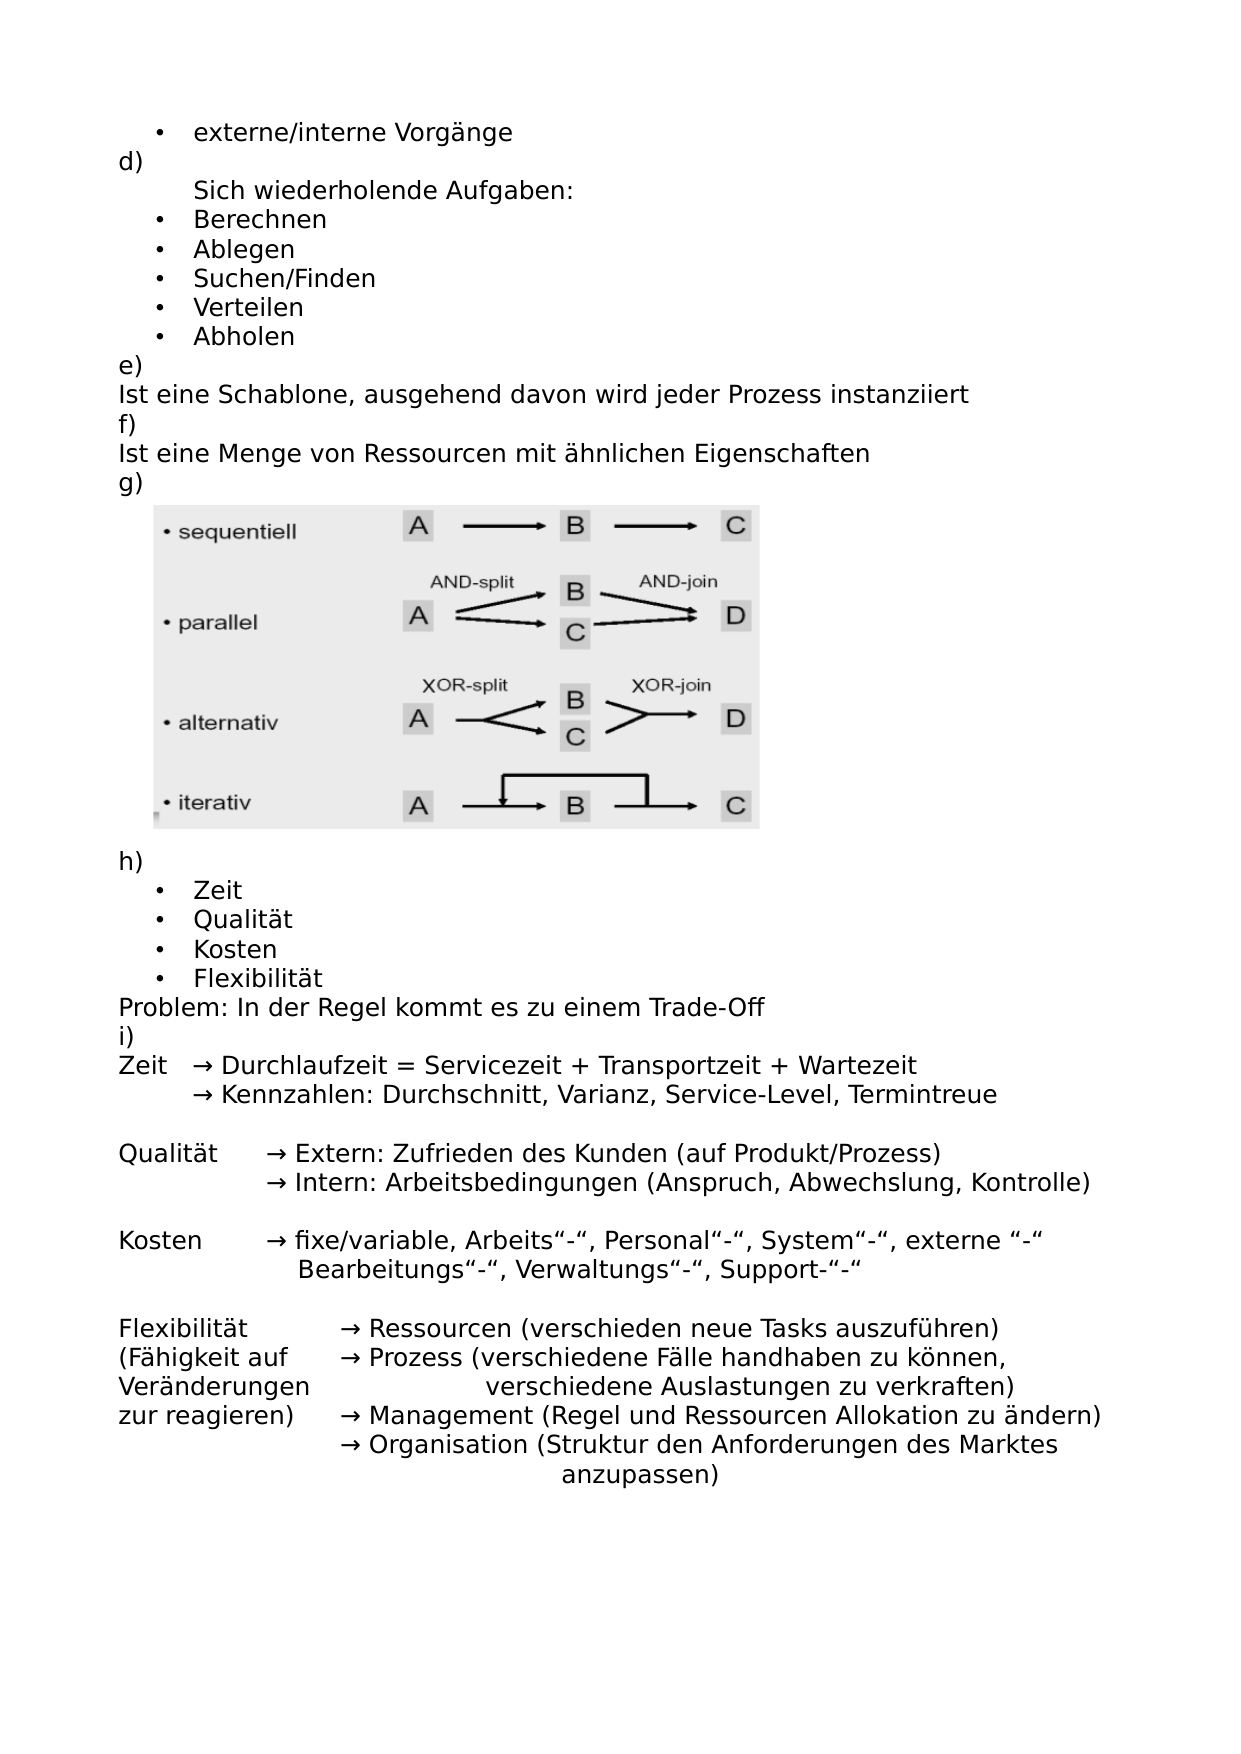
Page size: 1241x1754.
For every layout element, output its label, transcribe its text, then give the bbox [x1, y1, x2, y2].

text Ist eine Menge von Ressourcen mit ähnlichen Eigenschaften [118, 439, 1122, 468]
text zur reagieren) → Management (Regel und Ressourcen Allokation zu ändern) [118, 1401, 1122, 1431]
list Kosten [156, 935, 1122, 964]
text h) [118, 847, 1122, 876]
list Suchen/Finden [156, 264, 1122, 293]
picture [153, 505, 760, 829]
list Zeit [156, 876, 1122, 906]
text g) [118, 468, 1122, 497]
text Flexibilität → Ressourcen (verschieden neue Tasks auszuführen) [118, 1314, 1122, 1343]
text d) [118, 147, 1122, 176]
list Berechnen [156, 206, 1122, 235]
text → Kennzahlen: Durchschnitt, Varianz, Service-Level, Termintreue [118, 1081, 1122, 1110]
list Sich wiederholende Aufgaben: [156, 176, 1122, 206]
list Abholen [156, 322, 1122, 351]
text Problem: In der Regel kommt es zu einem Trade-Off [118, 993, 1122, 1022]
text Ist eine Schablone, ausgehend davon wird jeder Prozess instanziiert [118, 381, 1122, 410]
list externe/interne Vorgänge [156, 118, 1122, 147]
text f) [118, 410, 1122, 439]
list Ablegen [156, 235, 1122, 264]
text i) [118, 1022, 1122, 1051]
text Bearbeitungs“-“, Verwaltungs“-“, Support-“-“ [118, 1256, 1122, 1285]
text → Intern: Arbeitsbedingungen (Anspruch, Abwechslung, Kontrolle) [118, 1168, 1122, 1197]
text anzupassen) [118, 1460, 1122, 1489]
text Zeit → Durchlaufzeit = Servicezeit + Transportzeit + Wartezeit [118, 1051, 1122, 1081]
list Verteilen [156, 293, 1122, 322]
text (Fähigkeit auf → Prozess (verschiedene Fälle handhaben zu können, [118, 1343, 1122, 1372]
text → Organisation (Struktur den Anforderungen des Marktes [118, 1431, 1122, 1460]
list Flexibilität [156, 964, 1122, 993]
list Qualität [156, 906, 1122, 935]
text Veränderungen verschiedene Auslastungen zu verkraften) [118, 1372, 1122, 1401]
text Kosten → fixe/variable, Arbeits“-“, Personal“-“, System“-“, externe “-“ [118, 1226, 1122, 1256]
text Qualität → Extern: Zufrieden des Kunden (auf Produkt/Prozess) [118, 1139, 1122, 1168]
text e) [118, 351, 1122, 381]
